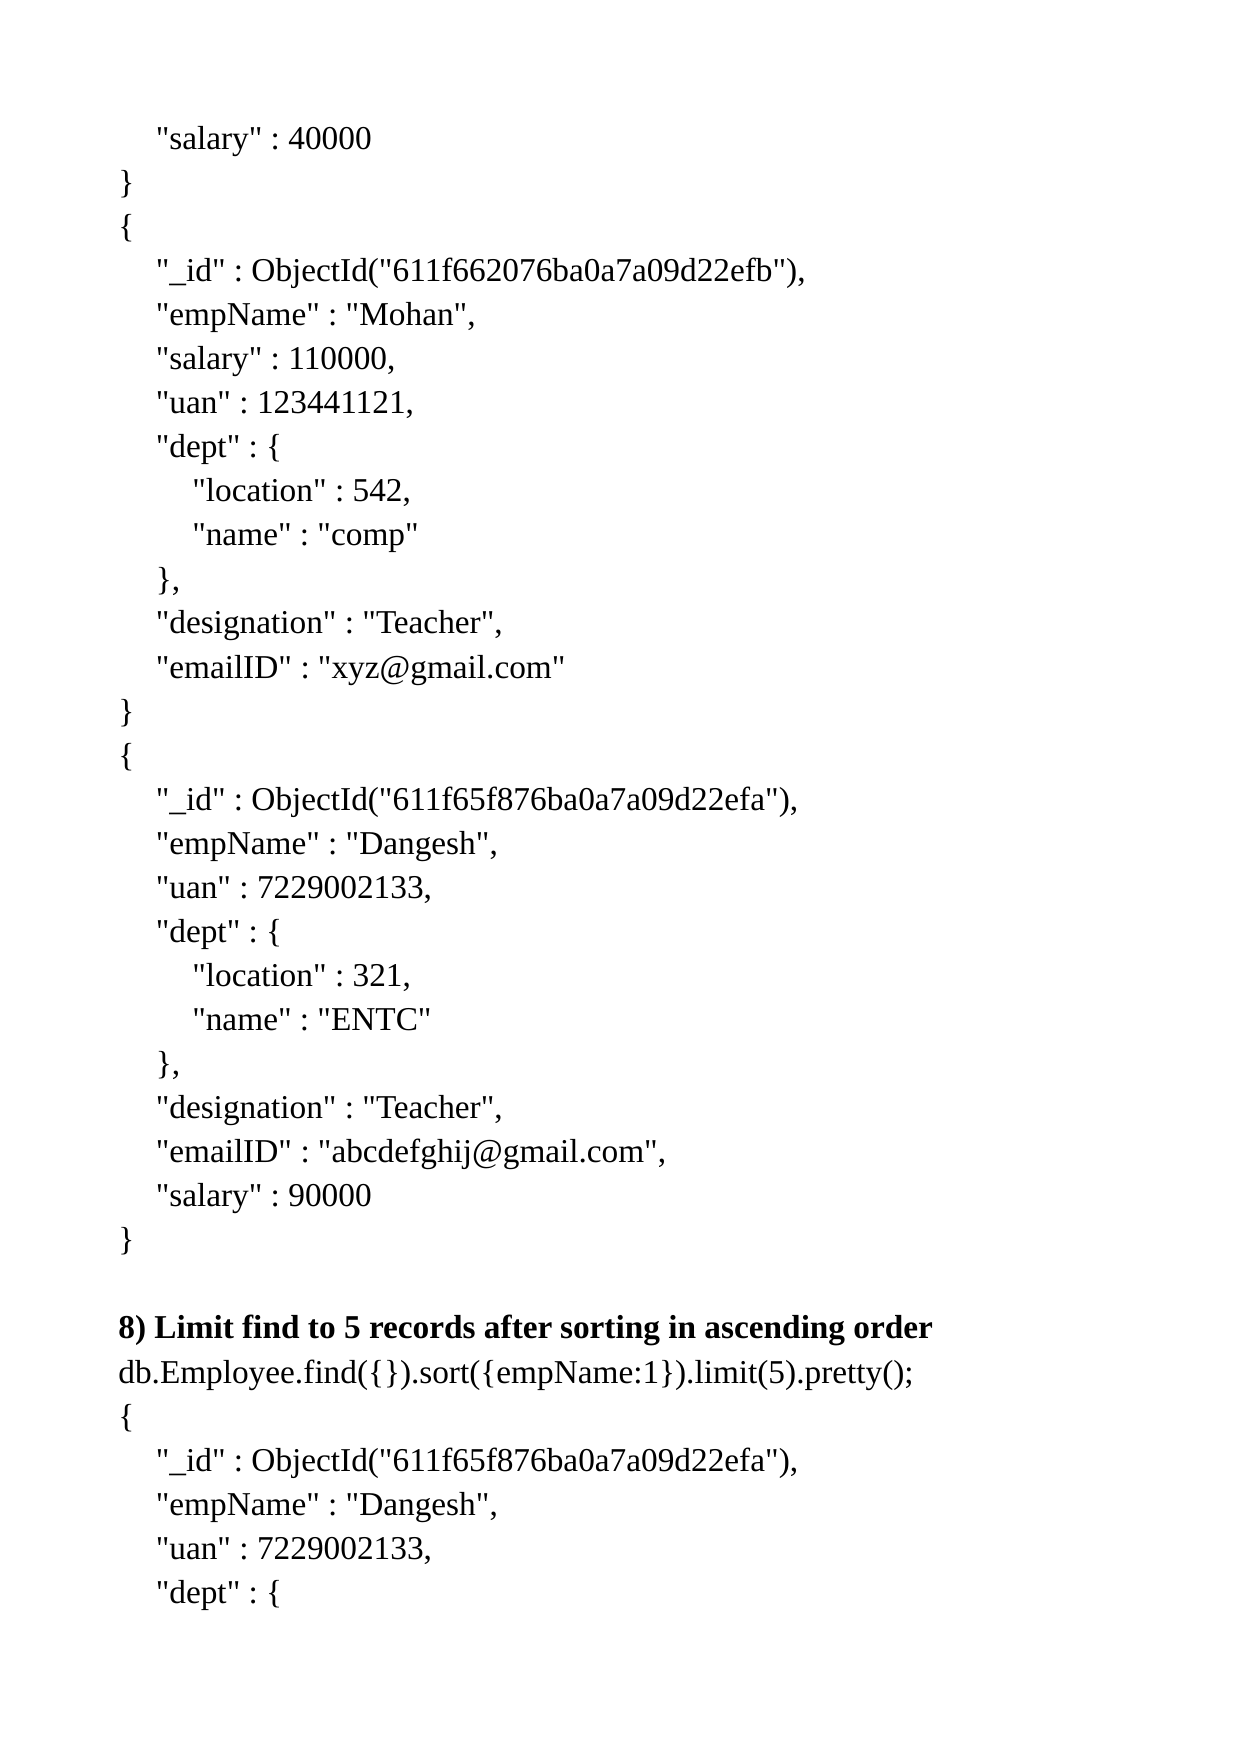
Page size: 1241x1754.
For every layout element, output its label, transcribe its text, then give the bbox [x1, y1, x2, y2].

text } [118, 691, 1122, 729]
text "name" : "ENTC" [118, 999, 1122, 1038]
text "designation" : "Teacher", [118, 1087, 1122, 1126]
text db.Employee.find({}).sort({empName:1}).limit(5).pretty(); [118, 1352, 1122, 1390]
text "salary" : 110000, [118, 338, 1122, 377]
text "location" : 542, [118, 471, 1122, 509]
text }, [118, 1043, 1122, 1082]
text } [118, 1220, 1122, 1258]
text "dept" : { [118, 427, 1122, 465]
text "uan" : 123441121, [118, 382, 1122, 421]
text "_id" : ObjectId("611f662076ba0a7a09d22efb"), [118, 250, 1122, 289]
text "empName" : "Dangesh", [118, 1484, 1122, 1522]
text } [118, 162, 1122, 201]
text 8) Limit find to 5 records after sorting in ascending order [118, 1308, 1122, 1346]
text "designation" : "Teacher", [118, 603, 1122, 641]
text "location" : 321, [118, 955, 1122, 994]
text "_id" : ObjectId("611f65f876ba0a7a09d22efa"), [118, 1440, 1122, 1478]
text { [118, 1396, 1122, 1434]
text { [118, 735, 1122, 773]
text "name" : "comp" [118, 515, 1122, 553]
text "salary" : 40000 [118, 118, 1122, 156]
text "empName" : "Dangesh", [118, 823, 1122, 861]
text { [118, 206, 1122, 244]
text "dept" : { [118, 1572, 1122, 1611]
text "_id" : ObjectId("611f65f876ba0a7a09d22efa"), [118, 779, 1122, 817]
text "uan" : 7229002133, [118, 1528, 1122, 1566]
text }, [118, 559, 1122, 597]
text "salary" : 90000 [118, 1176, 1122, 1214]
text "empName" : "Mohan", [118, 294, 1122, 333]
text "uan" : 7229002133, [118, 867, 1122, 906]
text "emailID" : "abcdefghij@gmail.com", [118, 1132, 1122, 1170]
text "emailID" : "xyz@gmail.com" [118, 647, 1122, 685]
text "dept" : { [118, 911, 1122, 949]
